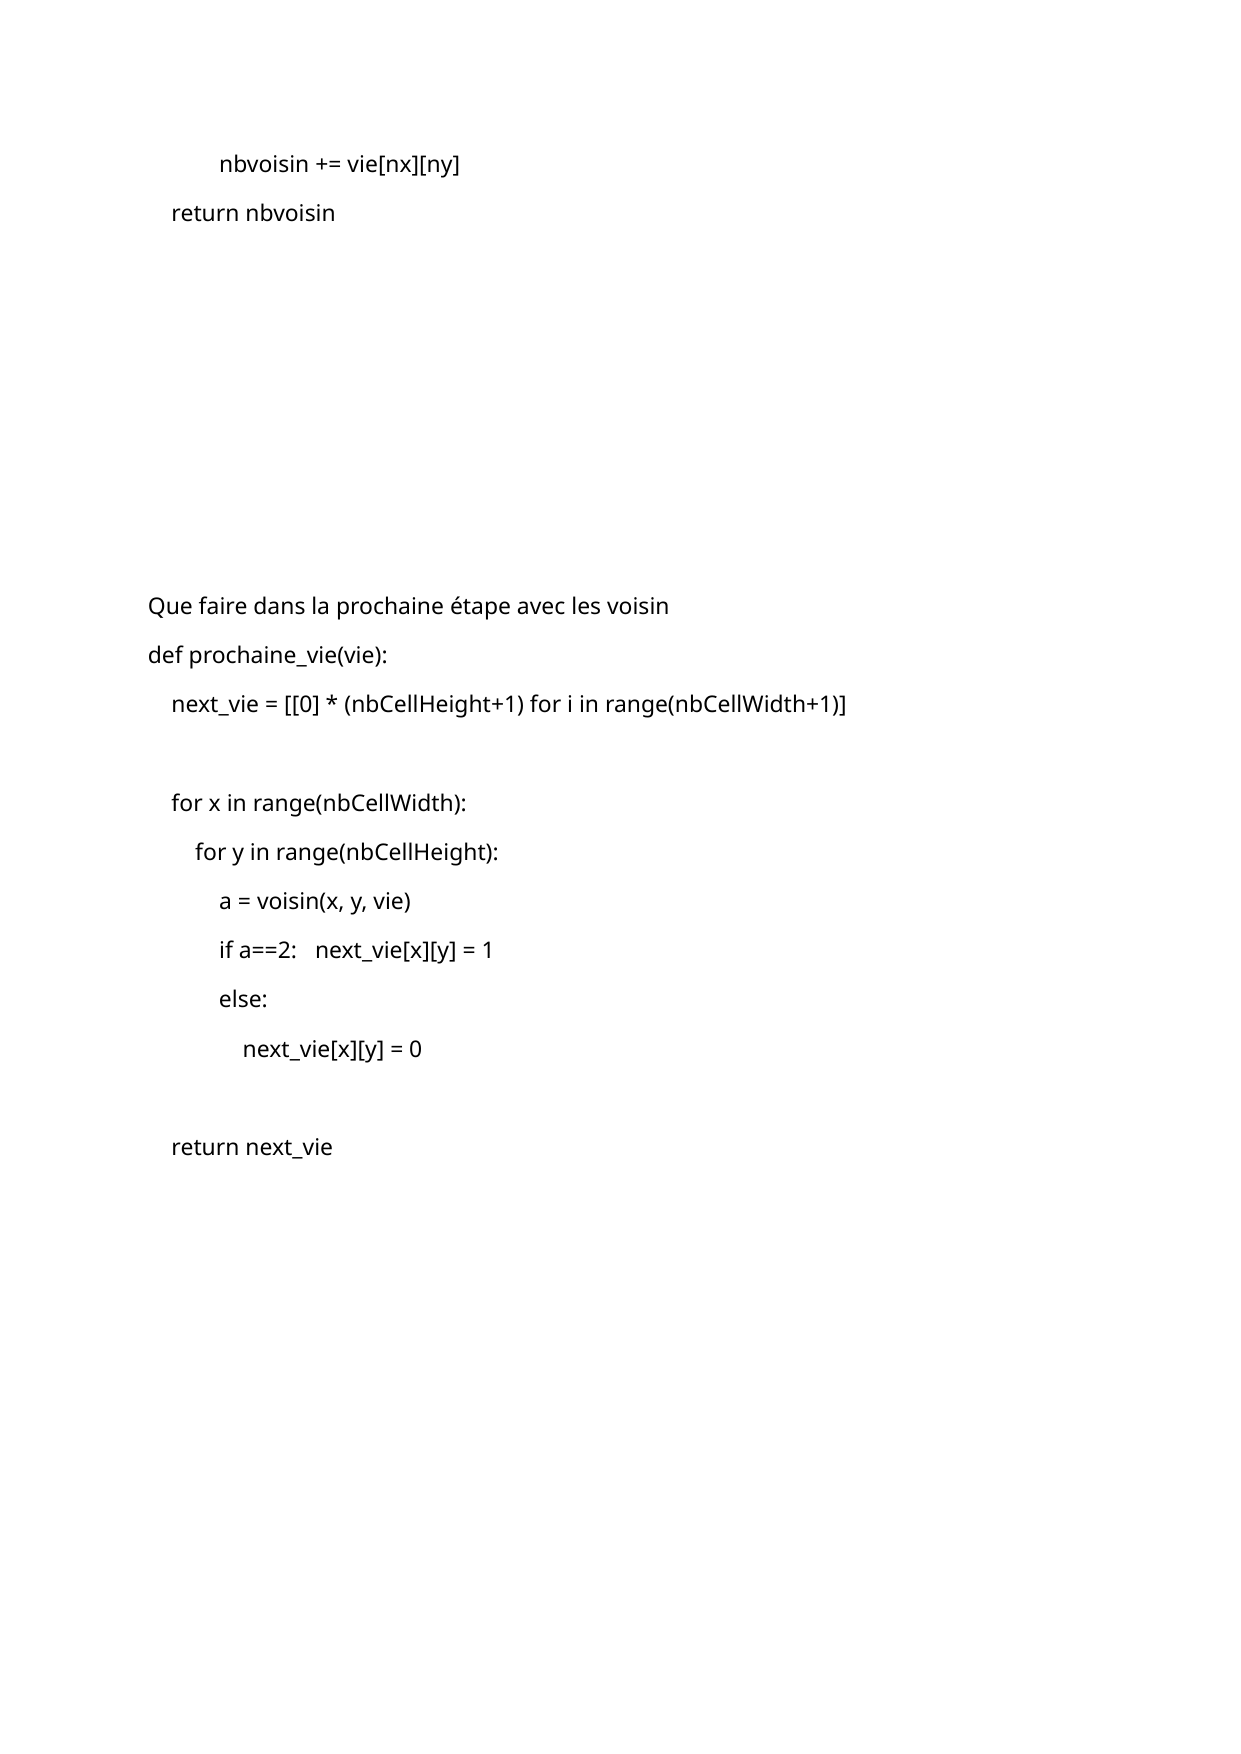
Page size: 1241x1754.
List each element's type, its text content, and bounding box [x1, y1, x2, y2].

text nbvoisin += vie[nx][ny] [148, 148, 1093, 179]
text Que faire dans la prochaine étape avec les voisin [148, 590, 1093, 621]
text return nbvoisin [148, 197, 1093, 228]
text for y in range(nbCellHeight): [148, 836, 1093, 867]
text for x in range(nbCellWidth): [148, 787, 1093, 818]
text if a==2: next_vie[x][y] = 1 [148, 934, 1093, 966]
text a = voisin(x, y, vie) [148, 885, 1093, 916]
text next_vie = [[0] * (nbCellHeight+1) for i in range(nbCellWidth+1)] [148, 688, 1093, 720]
text return next_vie [148, 1131, 1093, 1162]
text next_vie[x][y] = 0 [148, 1033, 1093, 1064]
text else: [148, 983, 1093, 1015]
text def prochaine_vie(vie): [148, 639, 1093, 671]
